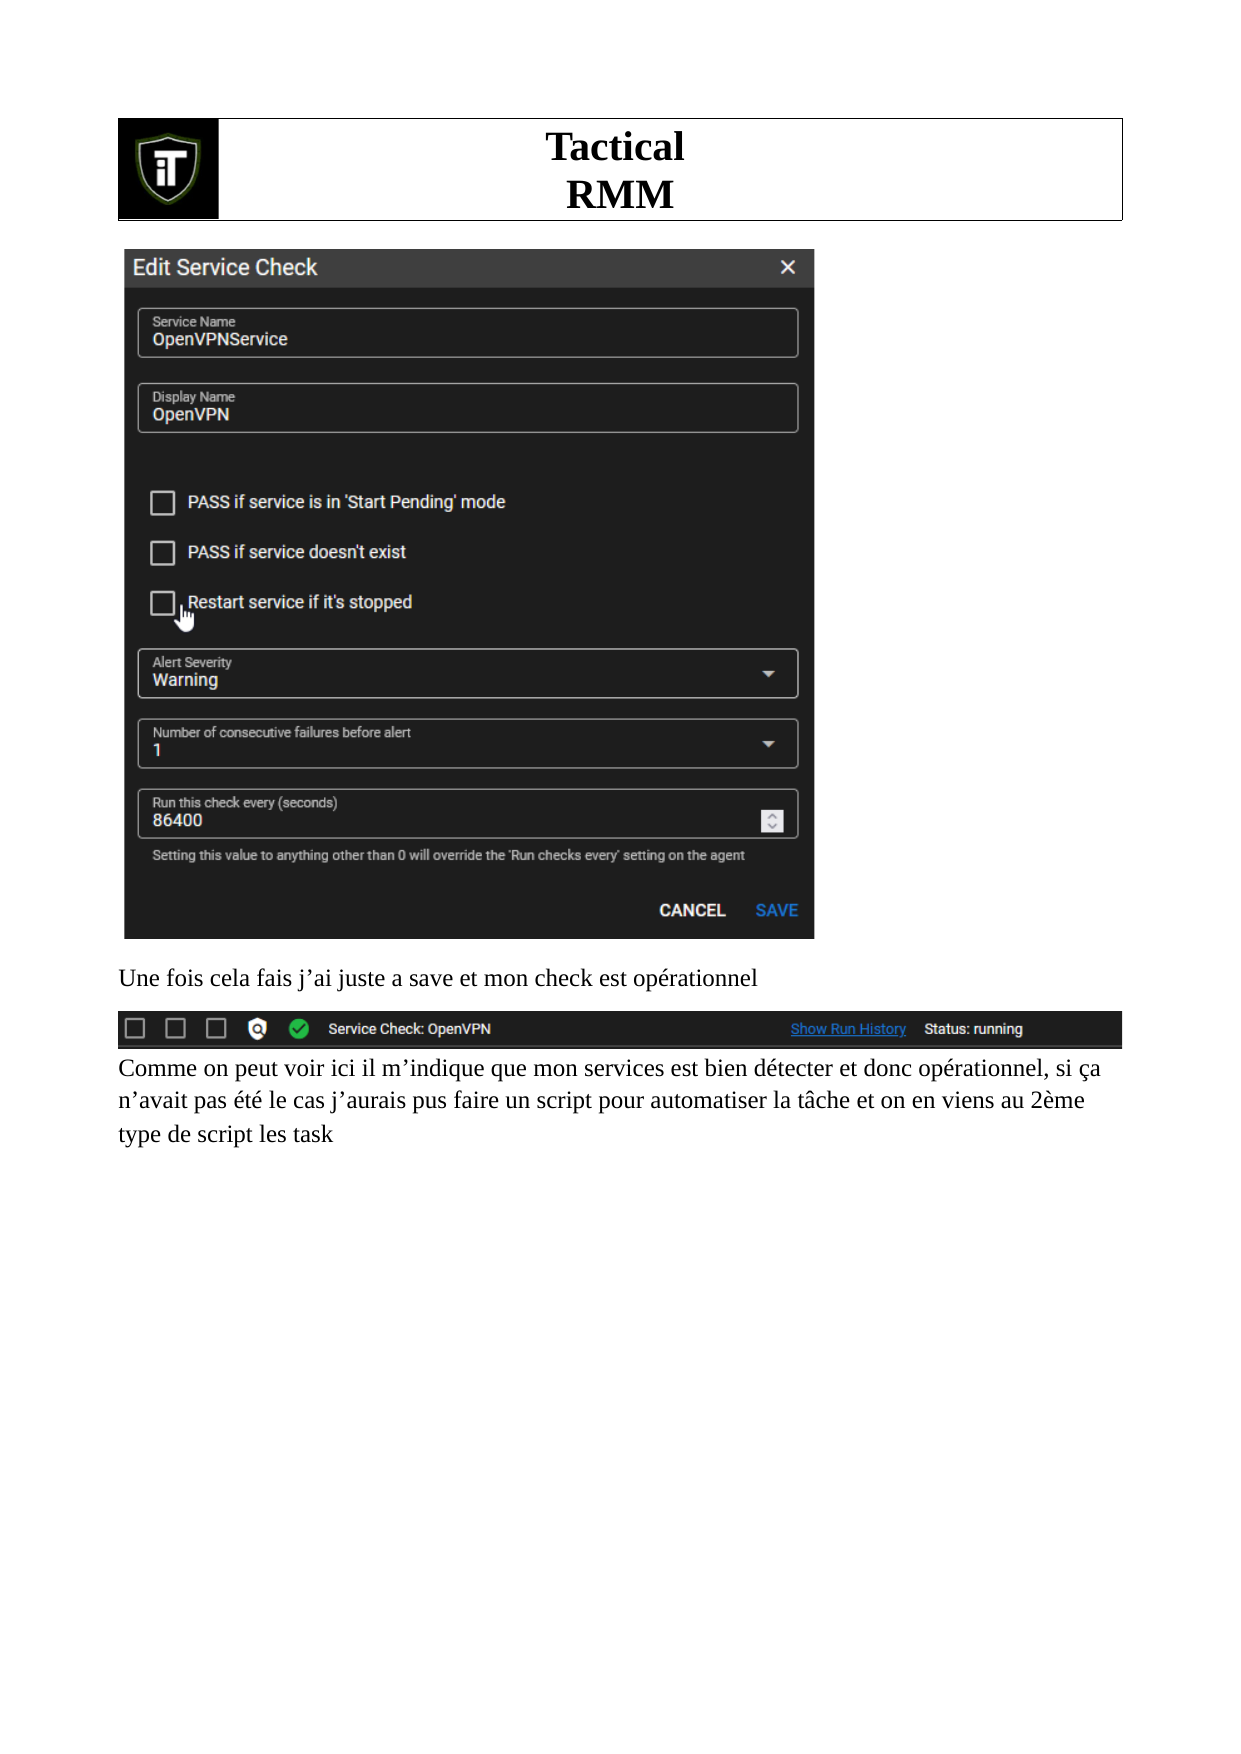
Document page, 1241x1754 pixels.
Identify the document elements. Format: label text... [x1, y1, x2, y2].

picture [124, 249, 815, 939]
picture [118, 118, 219, 219]
text Une fois cela fais j’ai juste a save et mon check est opérationnel [118, 963, 1122, 992]
text Comme on peut voir ici il m’indique que mon services est bien détecter et donc opérationnel, si ça n’avait pas été le cas j’aurais pus faire un script pour automatiser la tâche et on en viens au 2ème type de script les task [118, 1049, 1122, 1147]
picture [118, 1011, 1123, 1049]
